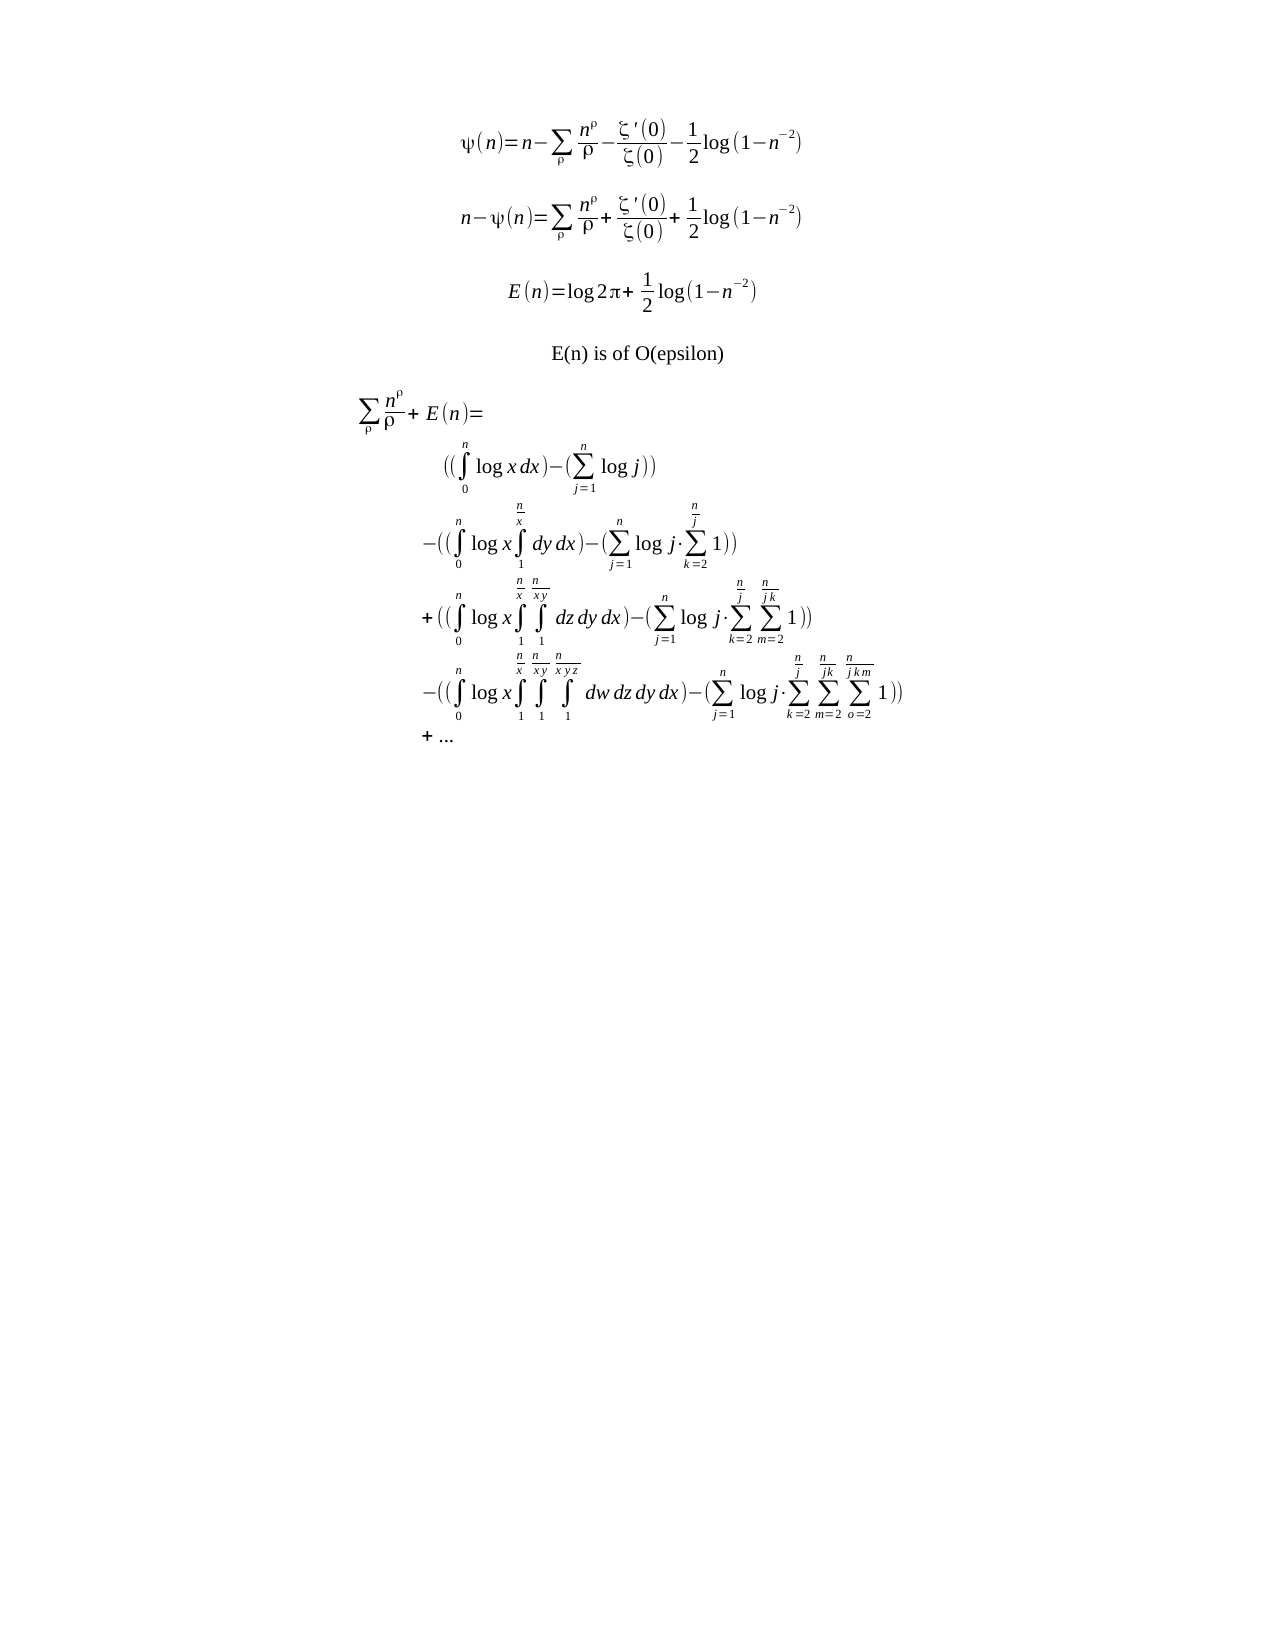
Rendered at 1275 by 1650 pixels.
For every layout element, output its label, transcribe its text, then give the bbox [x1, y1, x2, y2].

text E(n) is of O(epsilon) [118, 341, 1157, 365]
